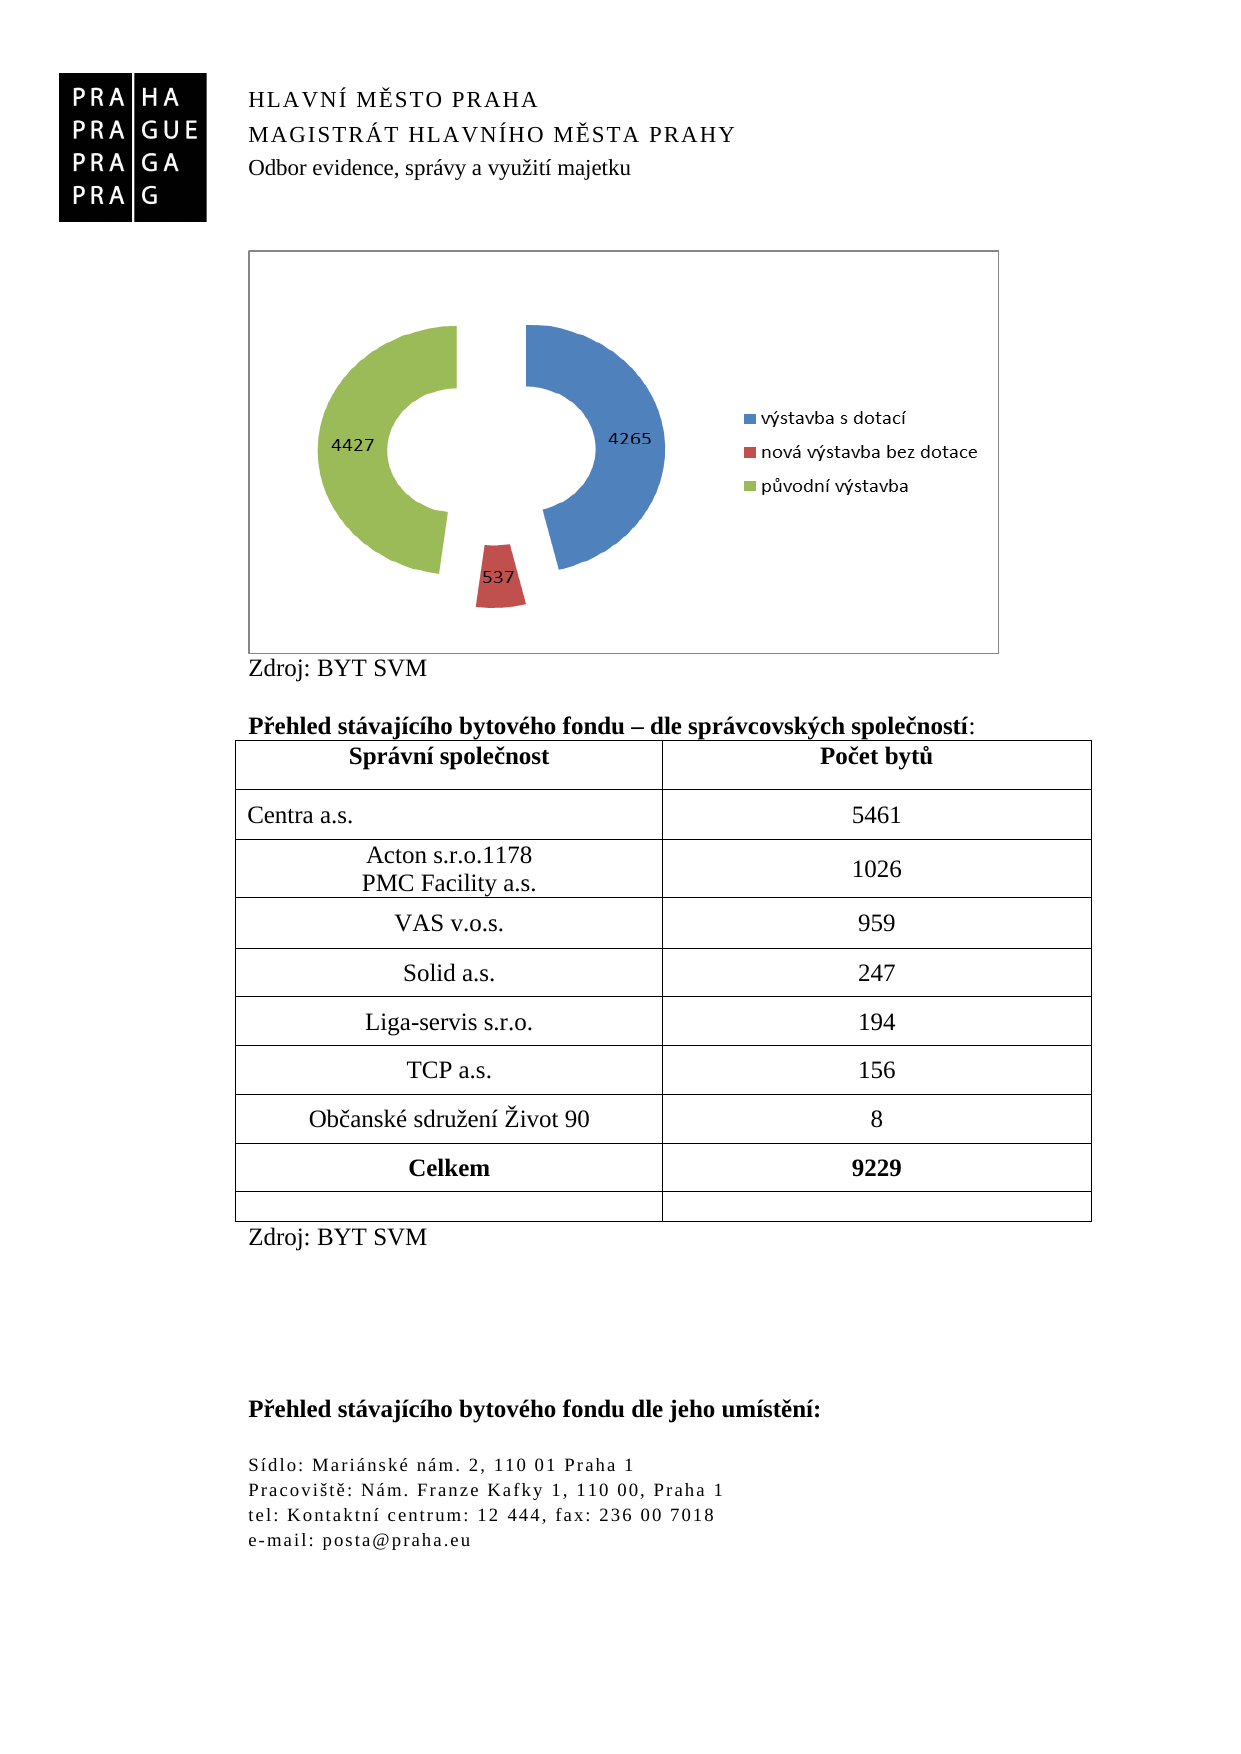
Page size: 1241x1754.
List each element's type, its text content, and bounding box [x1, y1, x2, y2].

table_cell 9229 [663, 1144, 1091, 1191]
table_cell 959 [663, 898, 1091, 947]
text Přehled stávajícího bytového fondu dle jeho umístění: [248, 1394, 1140, 1423]
table_header Správní společnost [236, 741, 662, 788]
table_cell 156 [663, 1046, 1091, 1094]
table_cell 247 [663, 949, 1091, 996]
text Přehled stávajícího bytového fondu – dle správcovských společností: [248, 711, 1140, 740]
table_header Počet bytů [663, 741, 1091, 788]
table_cell 1026 [663, 840, 1091, 897]
table_cell [663, 1192, 1091, 1221]
table_cell Občanské sdružení Život 90 [236, 1095, 662, 1142]
table_cell Solid a.s. [236, 949, 662, 996]
picture [59, 73, 207, 222]
table_cell TCP a.s. [236, 1046, 662, 1094]
table_cell 194 [663, 997, 1091, 1045]
text Zdroj: BYT SVM [248, 653, 1140, 682]
table_cell Acton s.r.o.1178 PMC Facility a.s. [236, 840, 662, 897]
table_cell Liga-servis s.r.o. [236, 997, 662, 1045]
table_cell Centra a.s. [236, 790, 662, 839]
picture [248, 250, 999, 654]
table_cell VAS v.o.s. [236, 898, 662, 947]
table_cell 5461 [663, 790, 1091, 839]
table_cell [236, 1192, 662, 1221]
table_cell 8 [663, 1095, 1091, 1142]
table_cell Celkem [236, 1144, 662, 1191]
text Zdroj: BYT SVM [248, 1222, 1140, 1251]
